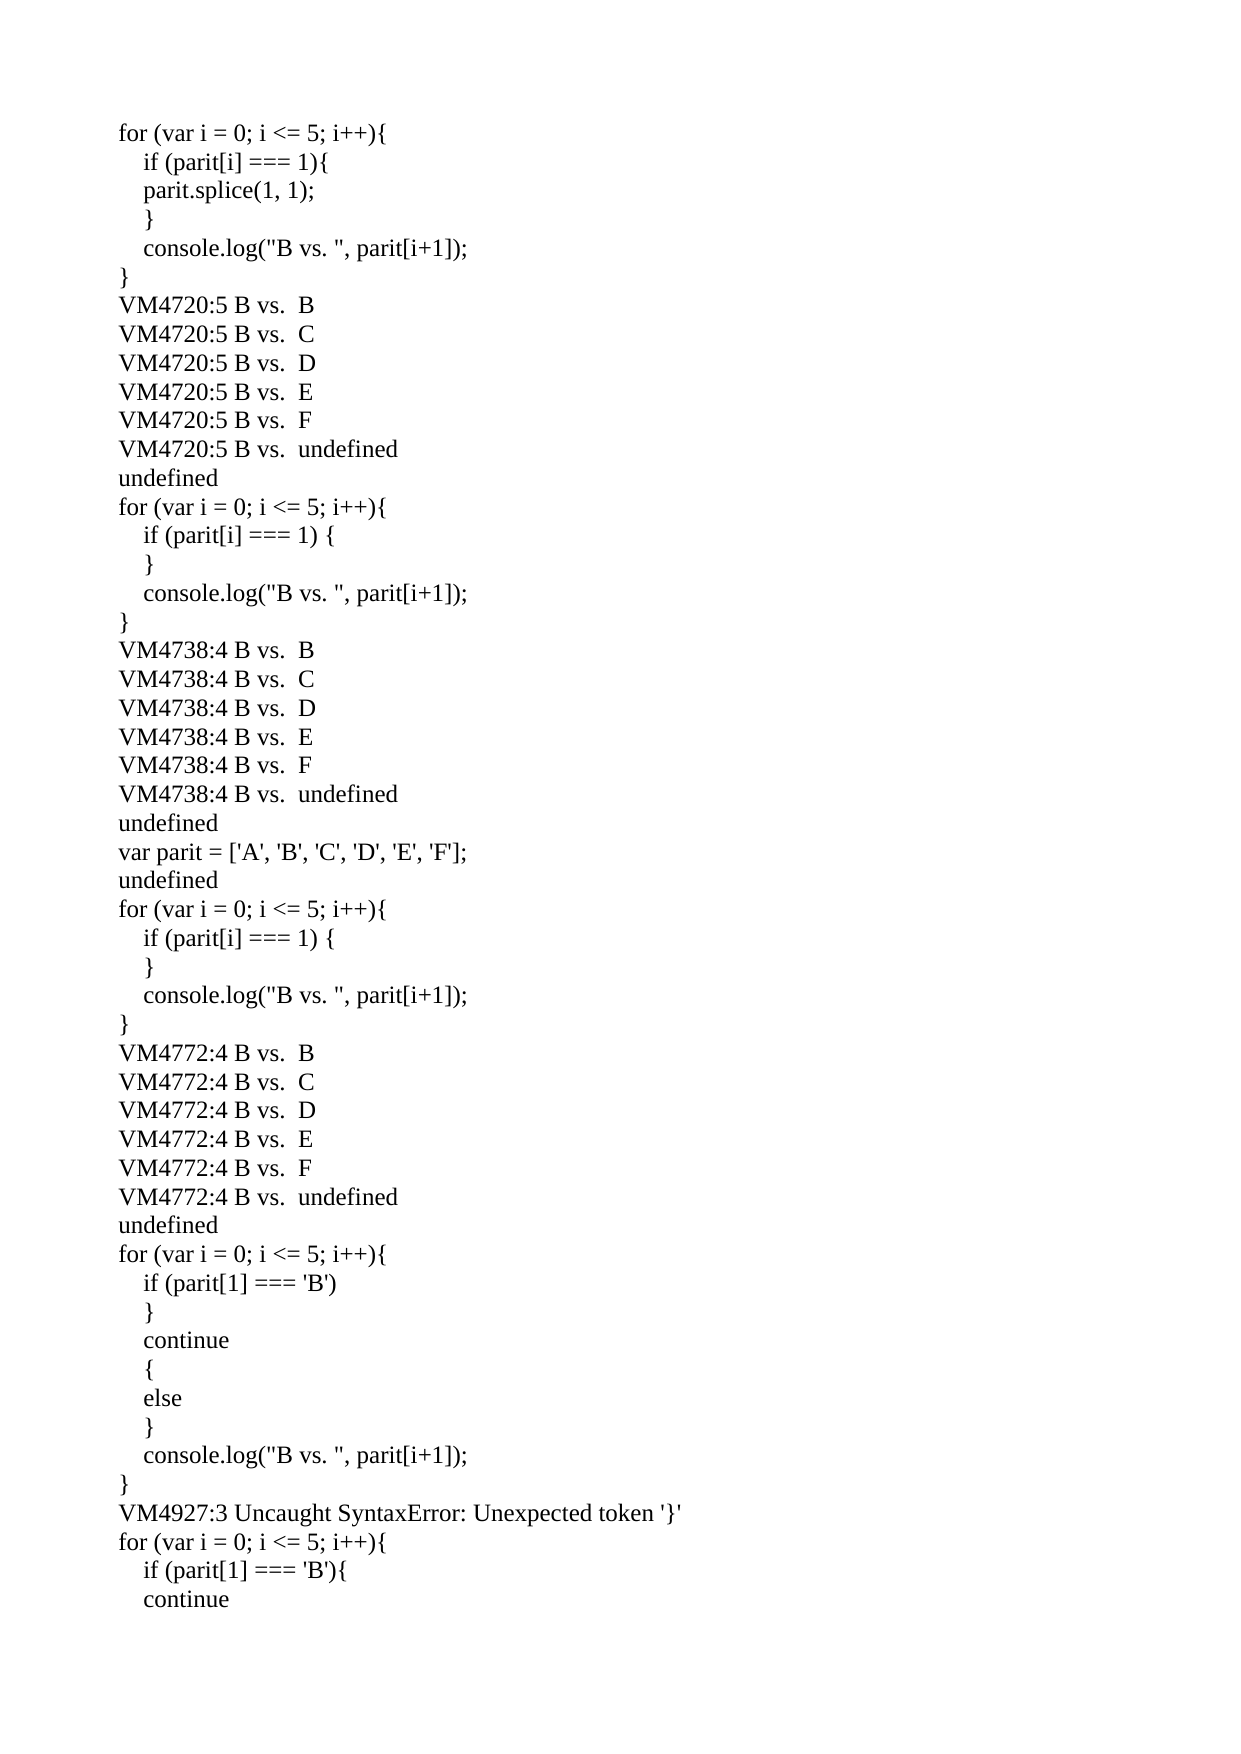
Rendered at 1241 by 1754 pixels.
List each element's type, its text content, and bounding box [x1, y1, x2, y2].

text VM4772:4 B vs. D [118, 1096, 1122, 1124]
text console.log("B vs. ", parit[i+1]); [118, 578, 1122, 607]
text { [118, 1354, 1122, 1383]
text VM4927:3 Uncaught SyntaxError: Unexpected token '}' [118, 1498, 1122, 1527]
text if (parit[1] === 'B') [118, 1268, 1122, 1297]
text if (parit[i] === 1){ [118, 147, 1122, 176]
text VM4720:5 B vs. B [118, 291, 1122, 319]
text else [118, 1383, 1122, 1412]
text for (var i = 0; i <= 5; i++){ [118, 1239, 1122, 1268]
text } [118, 1469, 1122, 1498]
text undefined [118, 866, 1122, 894]
text VM4772:4 B vs. E [118, 1124, 1122, 1153]
text VM4738:4 B vs. E [118, 722, 1122, 751]
text VM4738:4 B vs. F [118, 751, 1122, 779]
text undefined [118, 463, 1122, 492]
text if (parit[i] === 1) { [118, 521, 1122, 549]
text VM4720:5 B vs. E [118, 377, 1122, 406]
text for (var i = 0; i <= 5; i++){ [118, 492, 1122, 521]
text VM4738:4 B vs. undefined [118, 779, 1122, 808]
text } [118, 1009, 1122, 1038]
text } [118, 204, 1122, 233]
text VM4772:4 B vs. B [118, 1038, 1122, 1067]
text console.log("B vs. ", parit[i+1]); [118, 981, 1122, 1009]
text if (parit[1] === 'B'){ [118, 1556, 1122, 1584]
text for (var i = 0; i <= 5; i++){ [118, 118, 1122, 147]
text for (var i = 0; i <= 5; i++){ [118, 1527, 1122, 1556]
text var parit = ['A', 'B', 'C', 'D', 'E', 'F']; [118, 837, 1122, 866]
text VM4738:4 B vs. B [118, 636, 1122, 664]
text } [118, 549, 1122, 578]
text undefined [118, 808, 1122, 837]
text console.log("B vs. ", parit[i+1]); [118, 233, 1122, 262]
text VM4720:5 B vs. C [118, 319, 1122, 348]
text VM4720:5 B vs. F [118, 406, 1122, 434]
text VM4772:4 B vs. undefined [118, 1182, 1122, 1211]
text undefined [118, 1211, 1122, 1239]
text continue [118, 1326, 1122, 1354]
text if (parit[i] === 1) { [118, 923, 1122, 952]
text console.log("B vs. ", parit[i+1]); [118, 1441, 1122, 1469]
text VM4720:5 B vs. undefined [118, 434, 1122, 463]
text continue [118, 1584, 1122, 1613]
text } [118, 952, 1122, 981]
text VM4738:4 B vs. D [118, 693, 1122, 722]
text } [118, 1412, 1122, 1441]
text for (var i = 0; i <= 5; i++){ [118, 894, 1122, 923]
text VM4772:4 B vs. C [118, 1067, 1122, 1096]
text } [118, 1297, 1122, 1326]
text parit.splice(1, 1); [118, 176, 1122, 204]
text VM4772:4 B vs. F [118, 1153, 1122, 1182]
text } [118, 607, 1122, 636]
text VM4720:5 B vs. D [118, 348, 1122, 377]
text VM4738:4 B vs. C [118, 664, 1122, 693]
text } [118, 262, 1122, 291]
